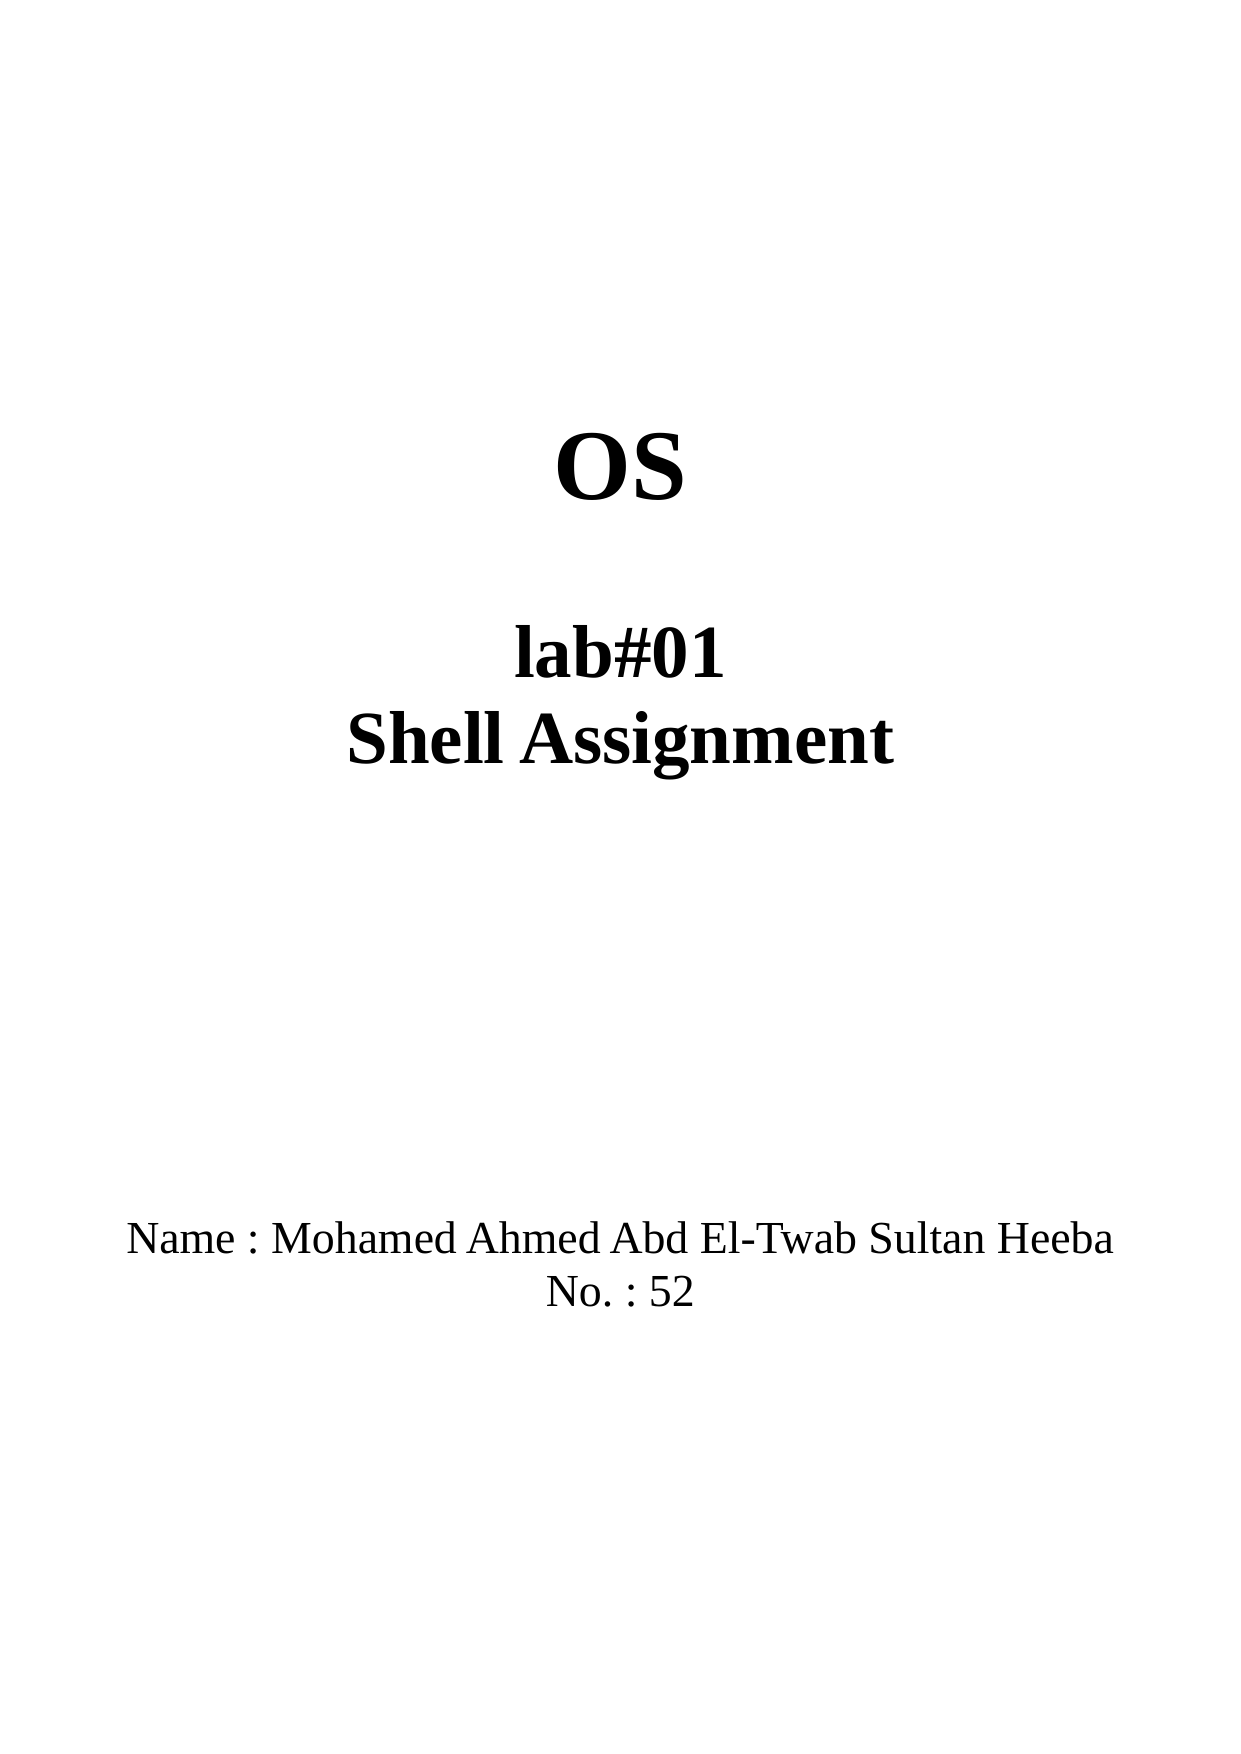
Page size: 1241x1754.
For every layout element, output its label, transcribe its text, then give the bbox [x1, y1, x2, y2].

text OS [118, 406, 1122, 521]
text lab#01 Shell Assignment [118, 521, 1122, 866]
text Name : Mohamed Ahmed Abd El-Twab Sultan Heeba [118, 1211, 1122, 1263]
text No. : 52 [118, 1263, 1122, 1421]
text [118, 1474, 1122, 1579]
